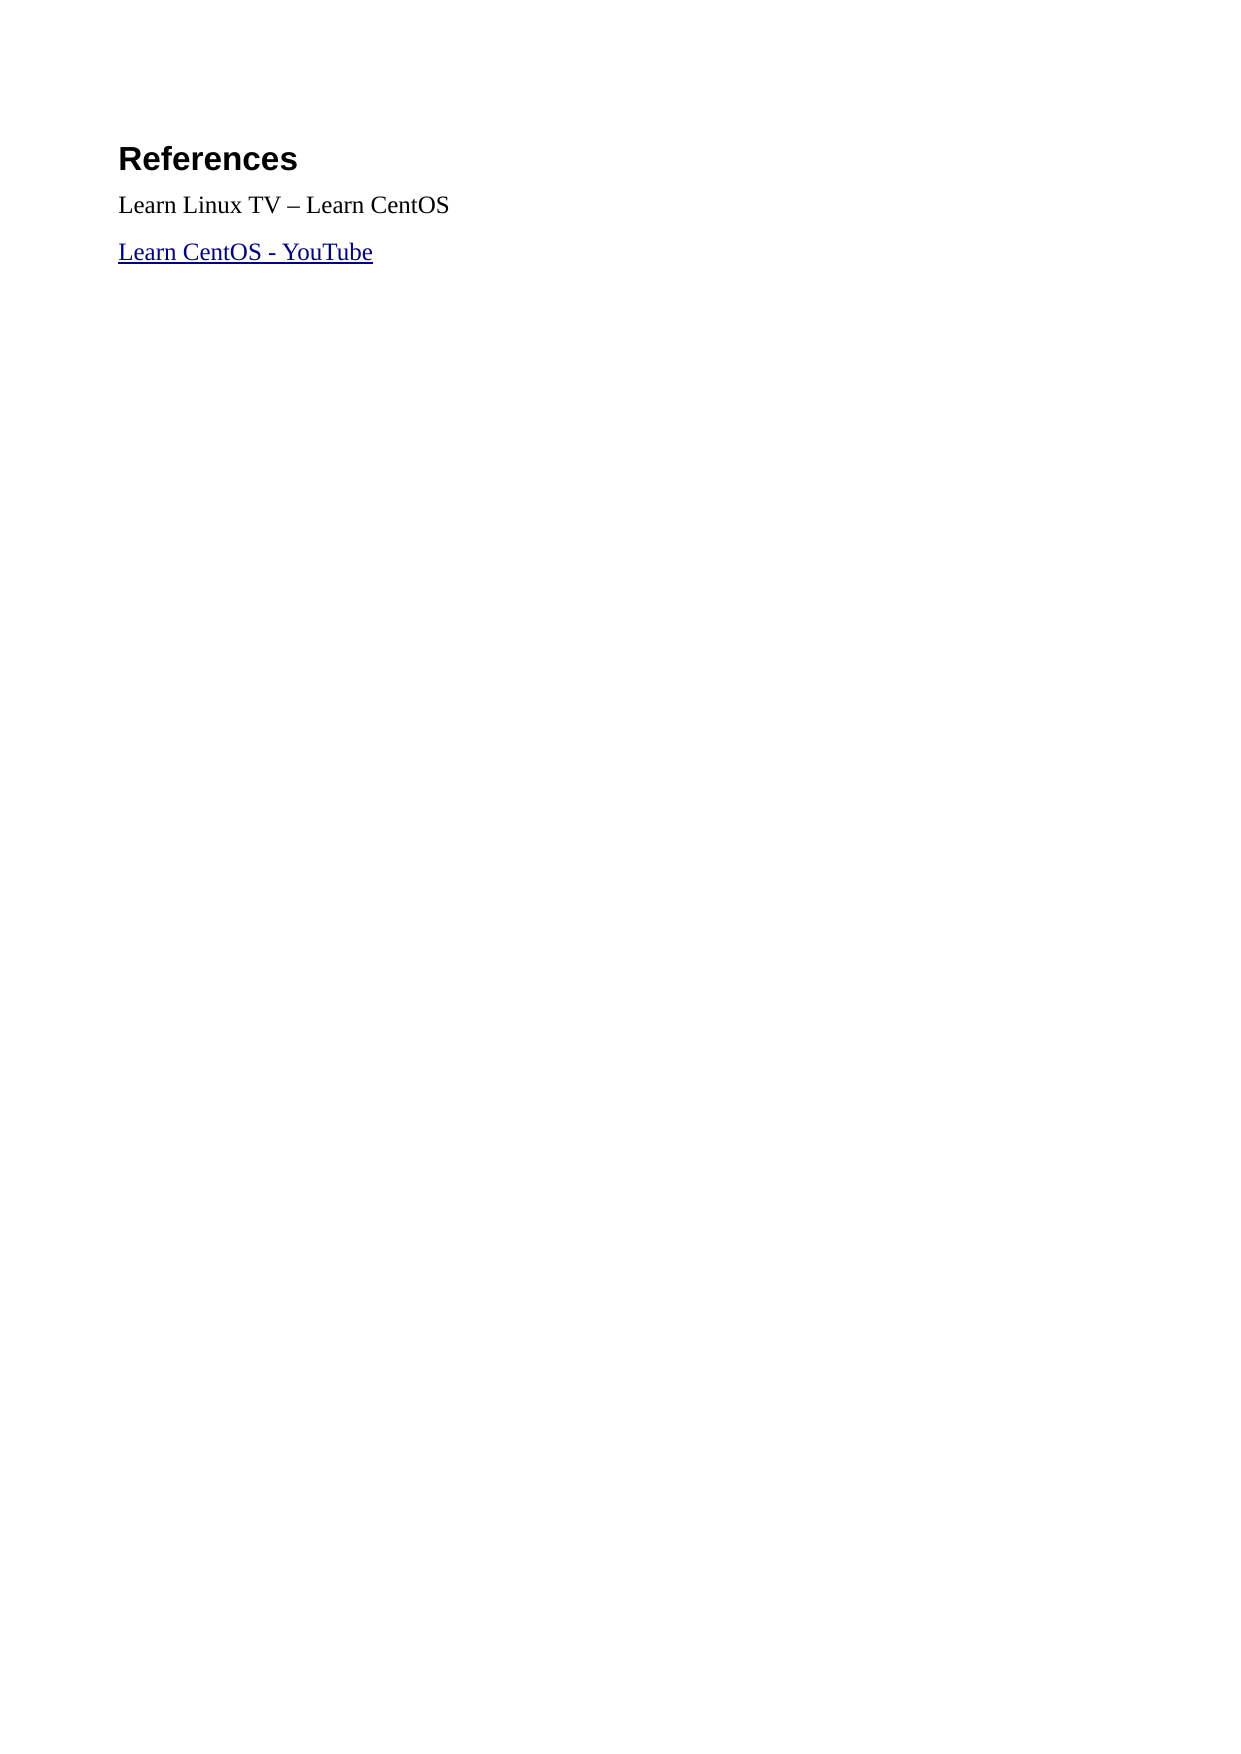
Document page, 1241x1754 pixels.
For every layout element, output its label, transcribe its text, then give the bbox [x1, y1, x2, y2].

text Learn Linux TV – Learn CentOS [118, 190, 1122, 219]
text Learn CentOS - YouTube [118, 237, 1122, 266]
subtitle References [118, 139, 1122, 177]
